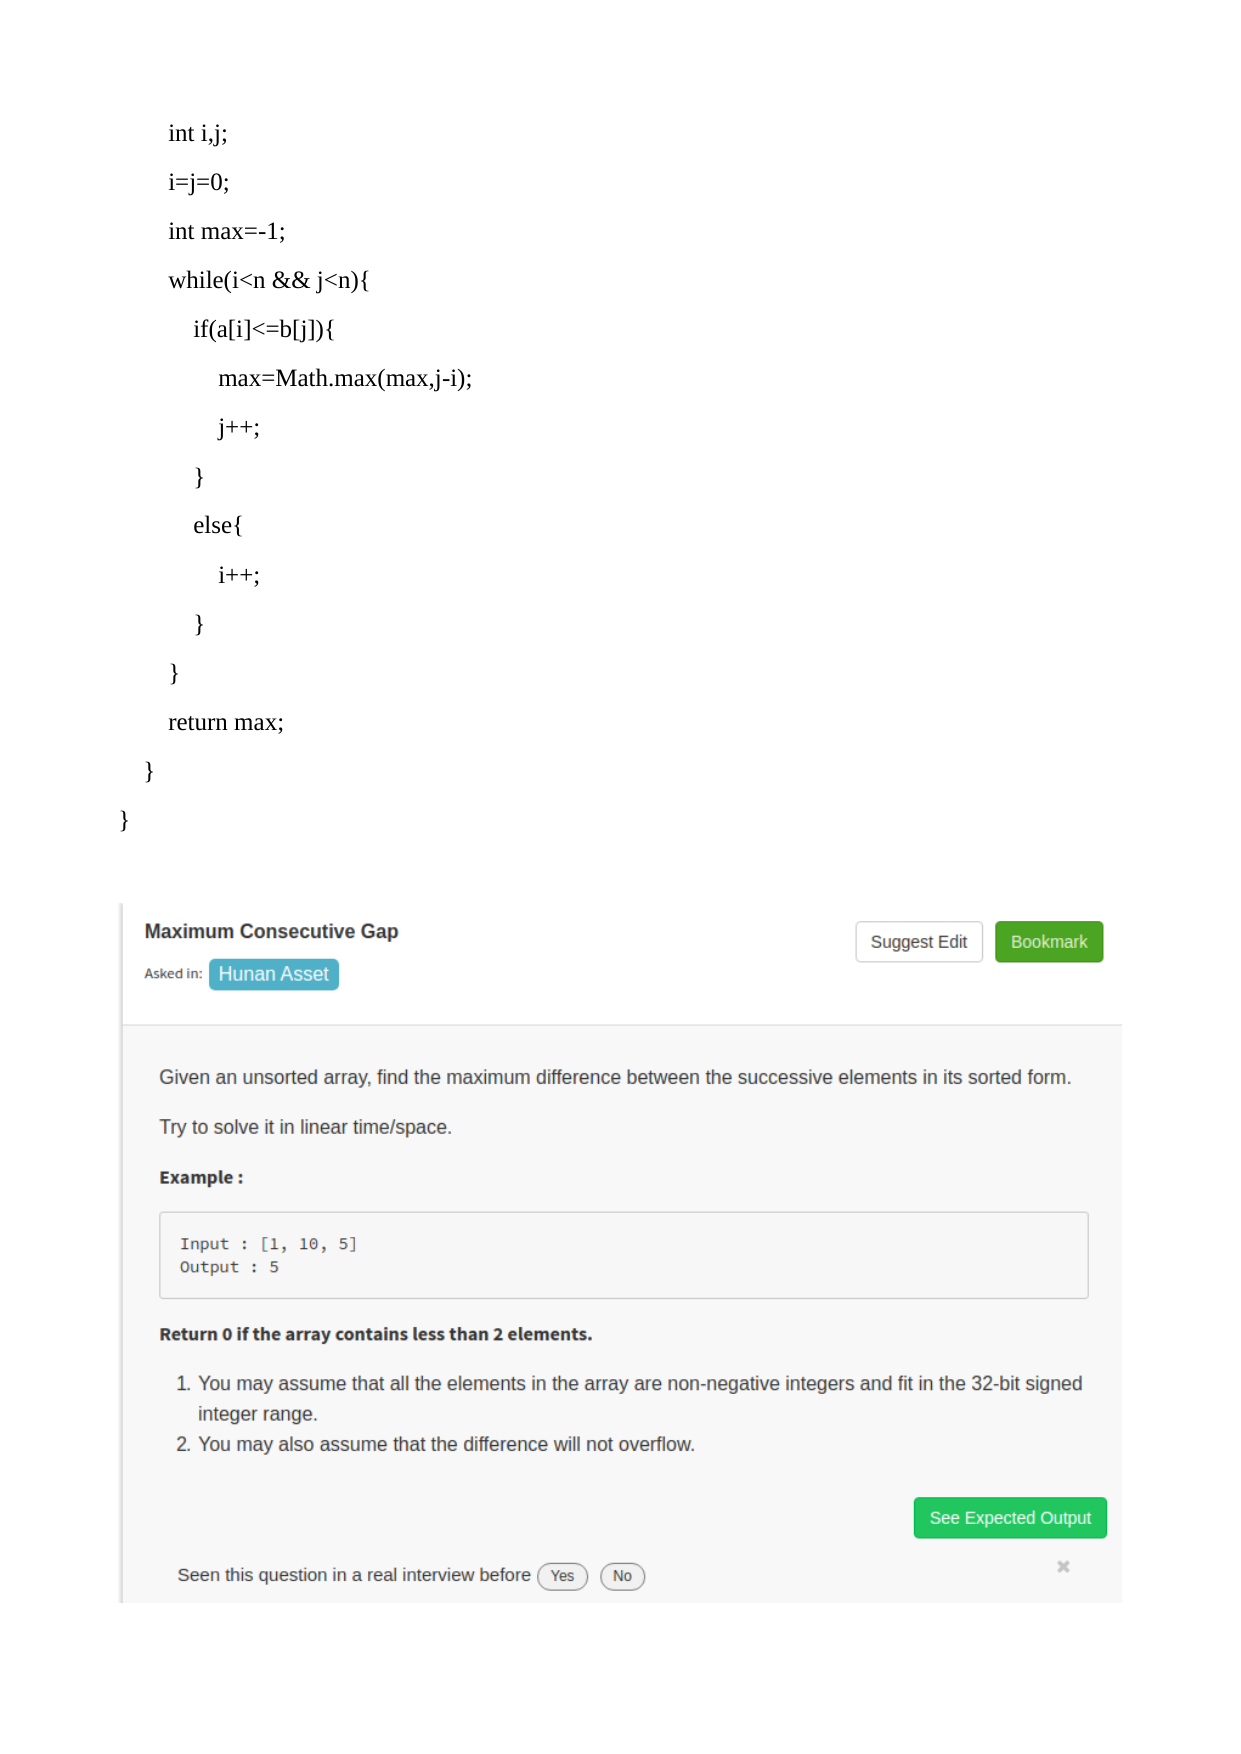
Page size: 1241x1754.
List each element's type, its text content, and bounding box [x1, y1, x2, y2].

text } [118, 805, 1122, 834]
text while(i<n && j<n){ [118, 265, 1122, 294]
text } [118, 609, 1122, 637]
text j++; [118, 412, 1122, 441]
text if(a[i]<=b[j]){ [118, 314, 1122, 343]
text else{ [118, 511, 1122, 539]
text } [118, 756, 1122, 785]
text } [118, 658, 1122, 687]
text i=j=0; [118, 167, 1122, 196]
text max=Math.max(max,j-i); [118, 363, 1122, 392]
text int i,j; [118, 118, 1122, 147]
text } [118, 462, 1122, 490]
text i++; [118, 560, 1122, 588]
picture [118, 903, 1123, 1603]
text int max=-1; [118, 216, 1122, 245]
text return max; [118, 707, 1122, 736]
